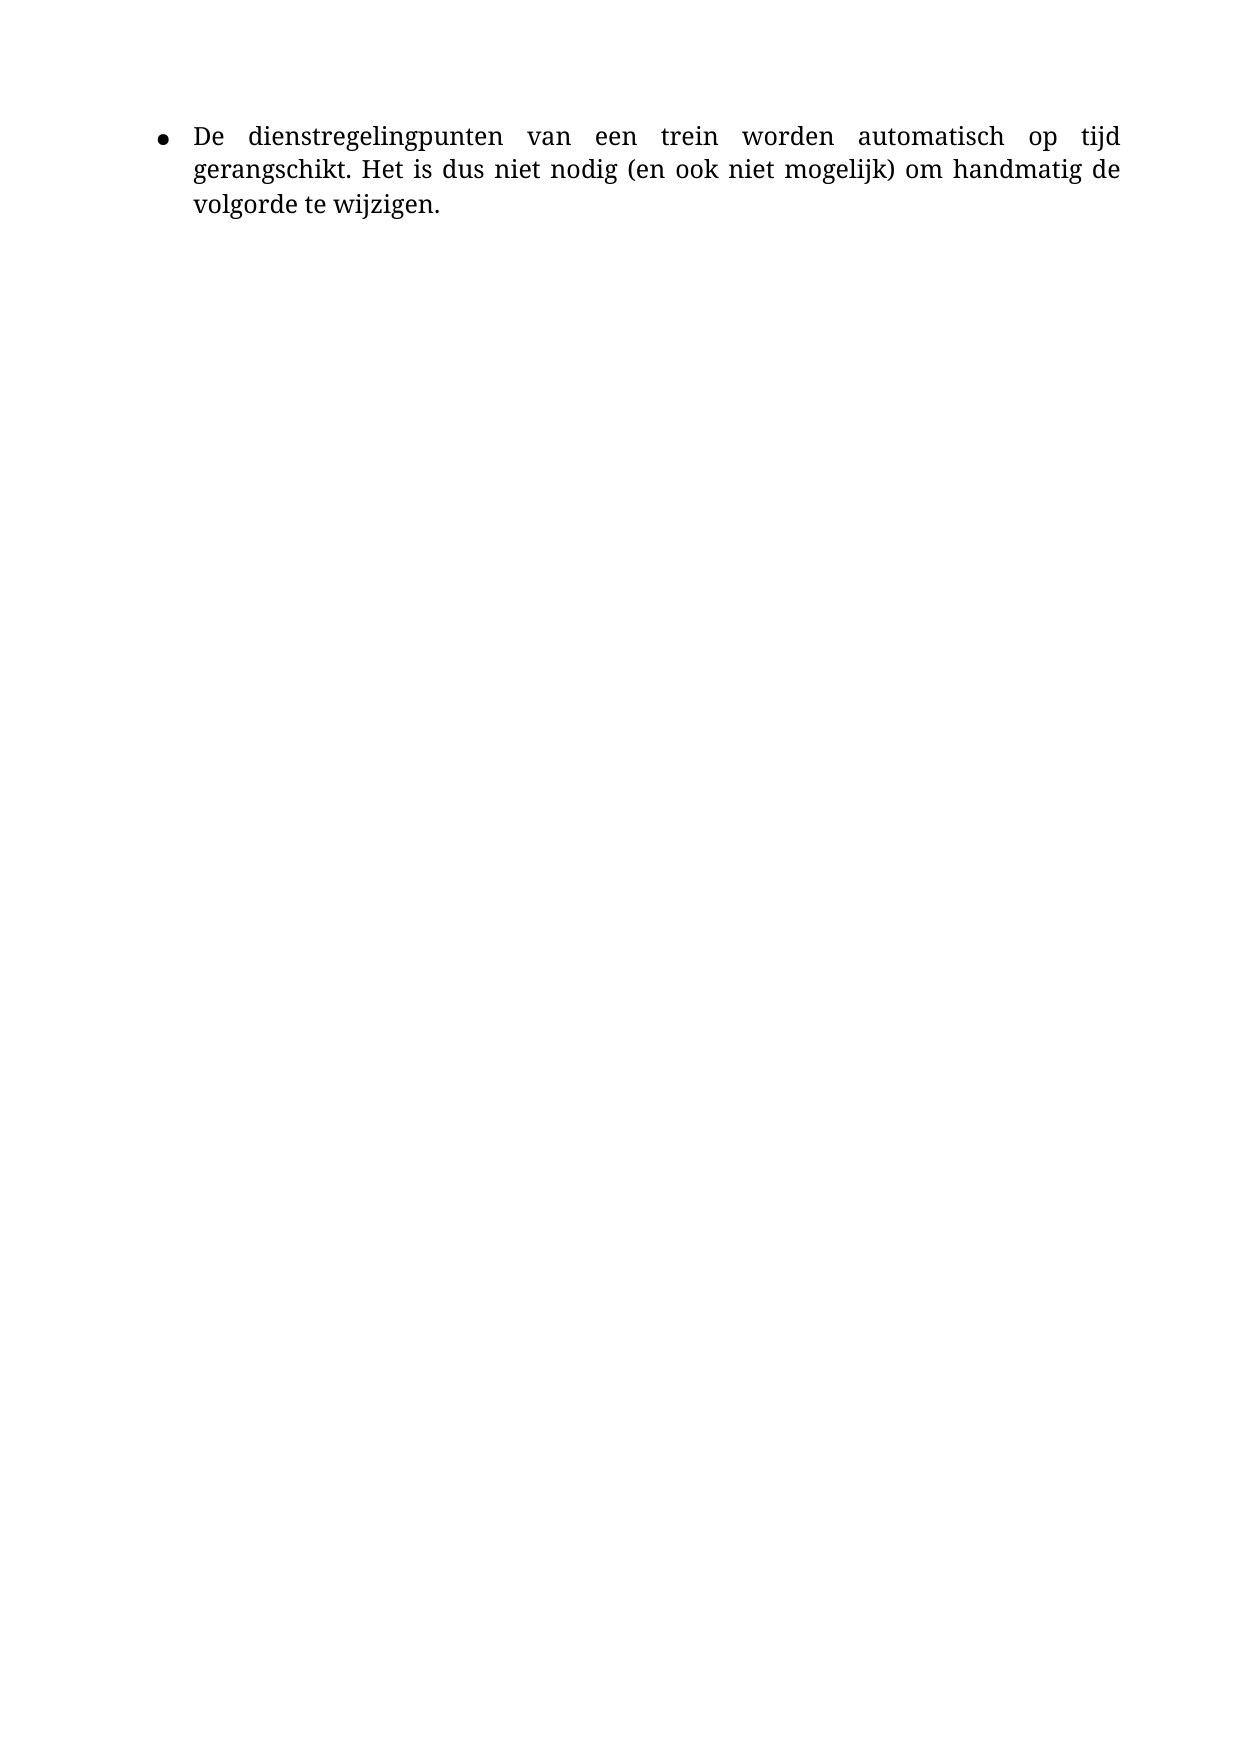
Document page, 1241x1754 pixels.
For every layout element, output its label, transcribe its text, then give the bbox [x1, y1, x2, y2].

list De dienstregelingpunten van een trein worden automatisch op tijd gerangschikt. Het is dus niet nodig (en ook niet mogelijk) om handmatig de volgorde te wijzigen. [156, 118, 1122, 220]
